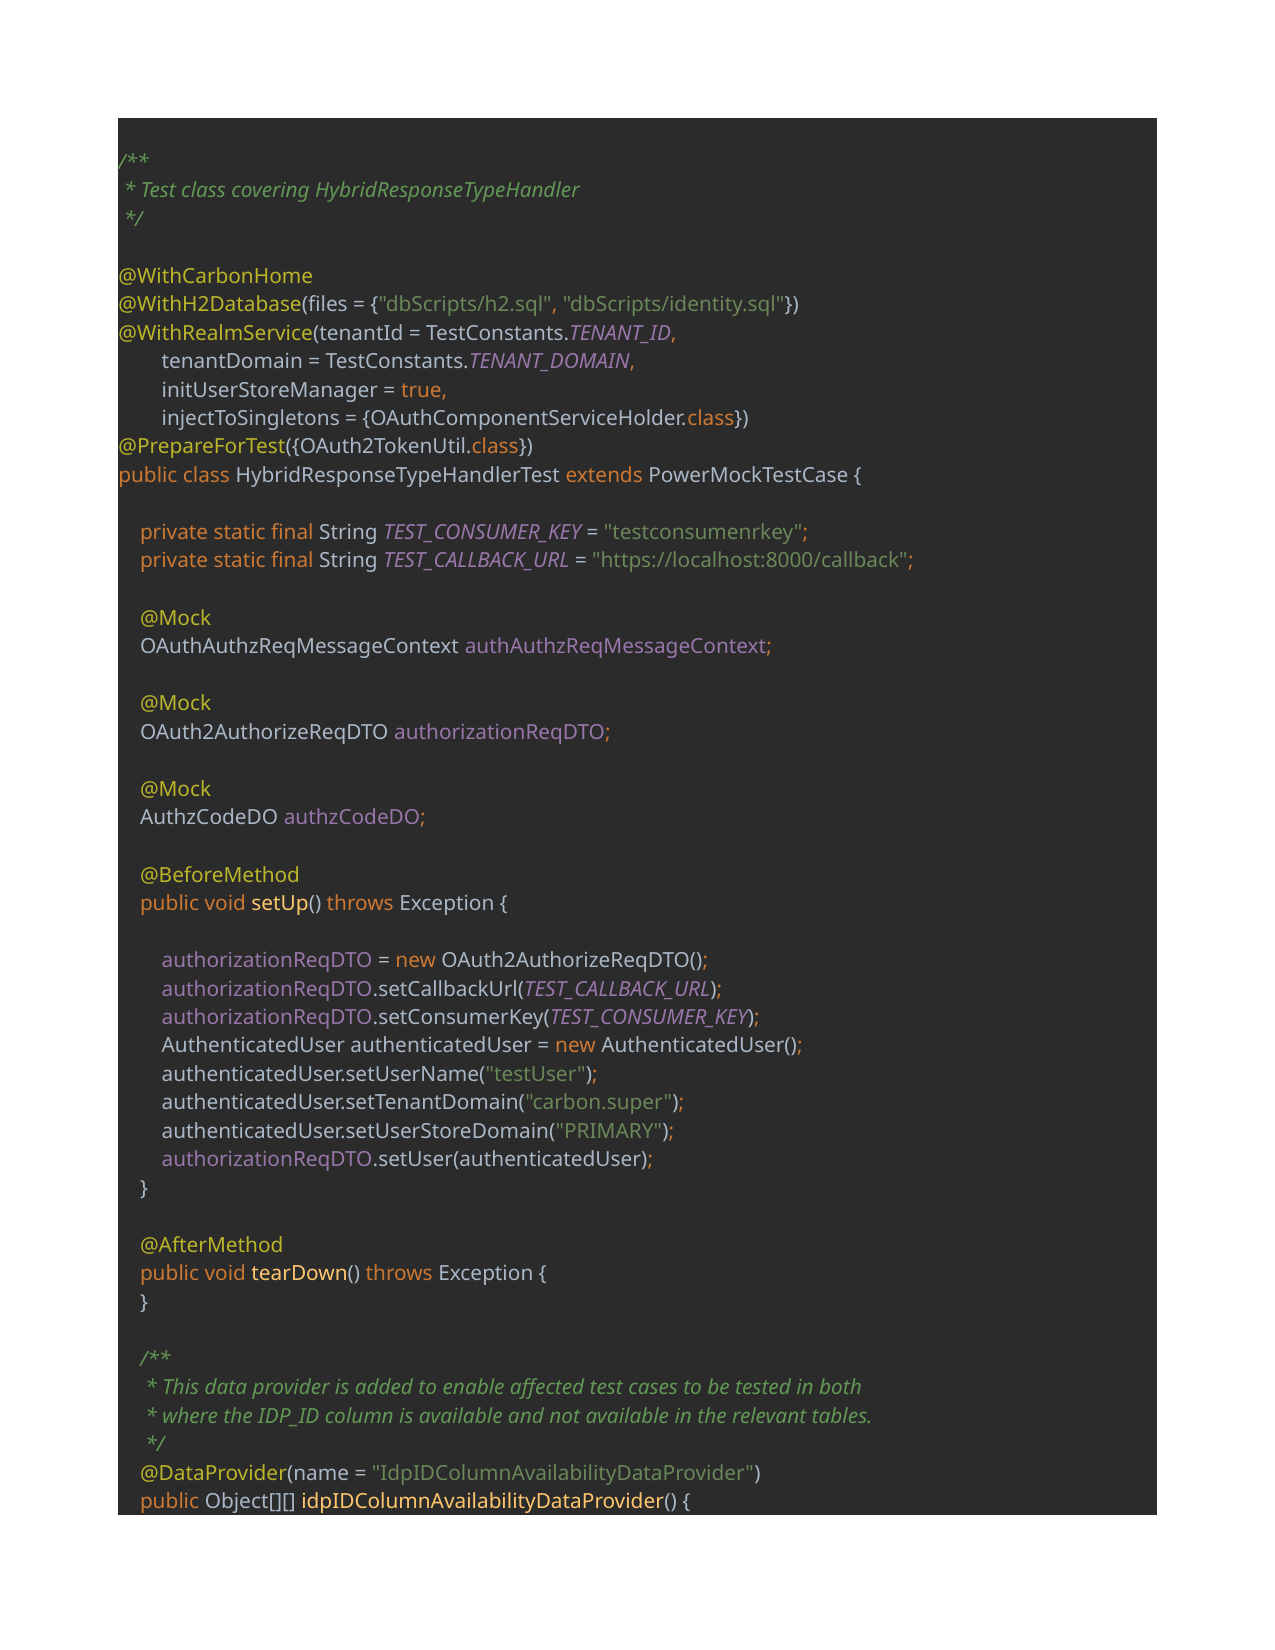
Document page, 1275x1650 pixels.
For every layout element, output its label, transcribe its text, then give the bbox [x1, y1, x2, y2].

text /** * Test class covering HybridResponseTypeHandler */ @WithCarbonHome @WithH2Database(files = {"dbScripts/h2.sql", "dbScripts/identity.sql"}) @WithRealmService(tenantId = TestConstants.TENANT_ID, tenantDomain = TestConstants.TENANT_DOMAIN, initUserStoreManager = true, injectToSingletons = {OAuthComponentServiceHolder.class}) @PrepareForTest({OAuth2TokenUtil.class}) public class HybridResponseTypeHandlerTest extends PowerMockTestCase { private static final String TEST_CONSUMER_KEY = "testconsumenrkey"; private static final String TEST_CALLBACK_URL = "https://localhost:8000/callback"; @Mock OAuthAuthzReqMessageContext authAuthzReqMessageContext; @Mock OAuth2AuthorizeReqDTO authorizationReqDTO; @Mock AuthzCodeDO authzCodeDO; @BeforeMethod public void setUp() throws Exception { authorizationReqDTO = new OAuth2AuthorizeReqDTO(); authorizationReqDTO.setCallbackUrl(TEST_CALLBACK_URL); authorizationReqDTO.setConsumerKey(TEST_CONSUMER_KEY); AuthenticatedUser authenticatedUser = new AuthenticatedUser(); authenticatedUser.setUserName("testUser"); authenticatedUser.setTenantDomain("carbon.super"); authenticatedUser.setUserStoreDomain("PRIMARY"); authorizationReqDTO.setUser(authenticatedUser); } @AfterMethod public void tearDown() throws Exception { } /** * This data provider is added to enable affected test cases to be tested in both * where the IDP_ID column is available and not available in the relevant tables. */ @DataProvider(name = "IdpIDColumnAvailabilityDataProvider") public Object[][] idpIDColumnAvailabilityDataProvider() { [118, 118, 1157, 1515]
